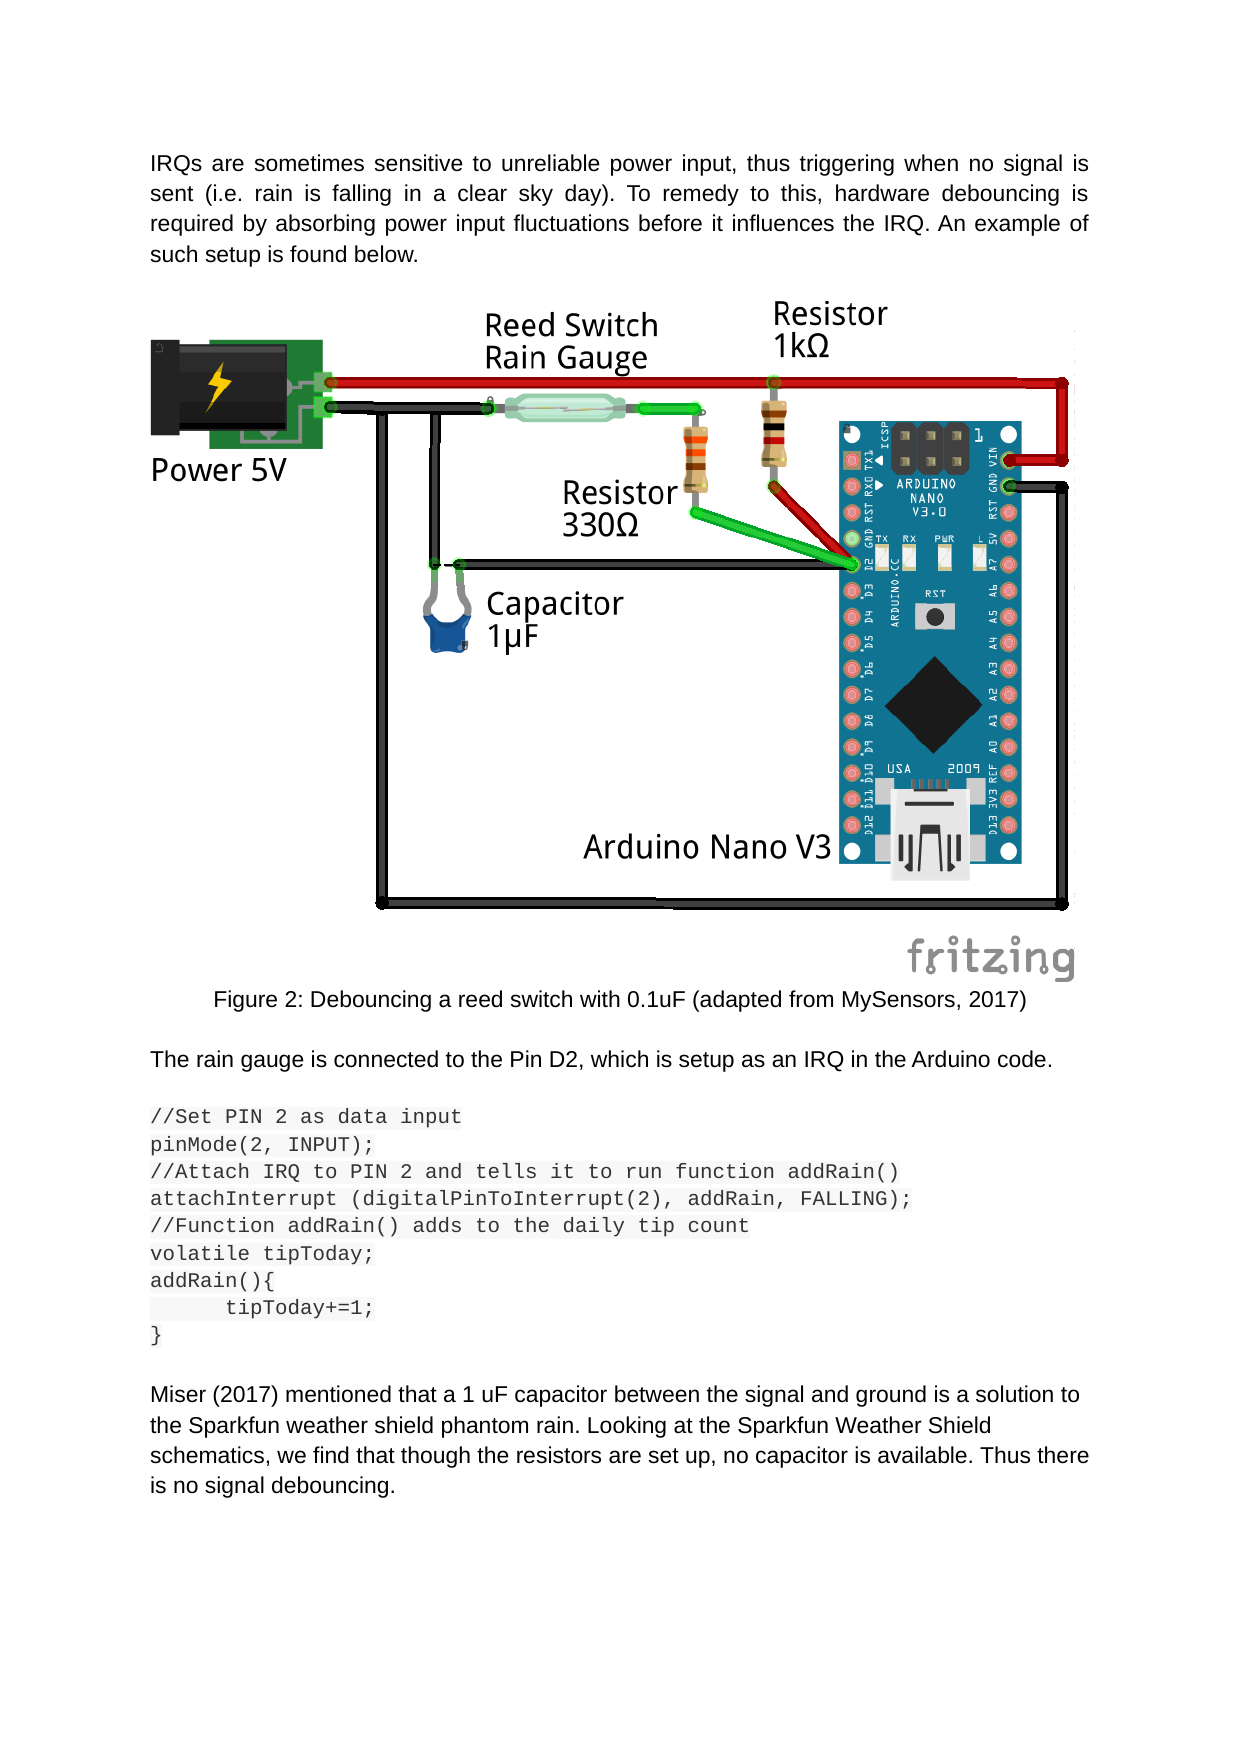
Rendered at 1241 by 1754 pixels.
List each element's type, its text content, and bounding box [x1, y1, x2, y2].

text //Function addRain() adds to the daily tip count [150, 1215, 1090, 1239]
text //Attach IRQ to PIN 2 and tells it to run function addRain() attachInterrupt (digitalPinToInterrupt(2), addRain, FALLING); [150, 1161, 1090, 1212]
text Figure 2: Debouncing a reed switch with 0.1uF (adapted from MySensors, 2017) [150, 986, 1090, 1012]
picture [150, 301, 1075, 982]
text Miser (2017) mentioned that a 1 uF capacitor between the signal and ground is a solution to the Sparkfun weather shield phantom rain. Looking at the Sparkfun Weather Shield schematics, we find that though the resistors are set up, no capacitor is available. Thus there is no signal debouncing. [150, 1381, 1090, 1498]
text volatile tipToday; [150, 1242, 1090, 1266]
text //Set PIN 2 as data input [150, 1107, 1090, 1130]
text IRQs are sometimes sensitive to unreliable power input, thus triggering when no signal is sent (i.e. rain is falling in a clear sky day). To remedy to this, hardware debouncing is required by absorbing power input fluctuations before it influences the IRQ. An example of such setup is found below. [150, 150, 1090, 267]
text The rain gauge is connected to the Pin D2, which is setup as an IRQ in the Arduino code. [150, 1046, 1090, 1072]
text pinMode(2, INPUT); [150, 1134, 1090, 1157]
text addRain(){ [150, 1270, 1090, 1293]
text } [150, 1324, 1090, 1348]
text tipToday+=1; [150, 1297, 1090, 1321]
